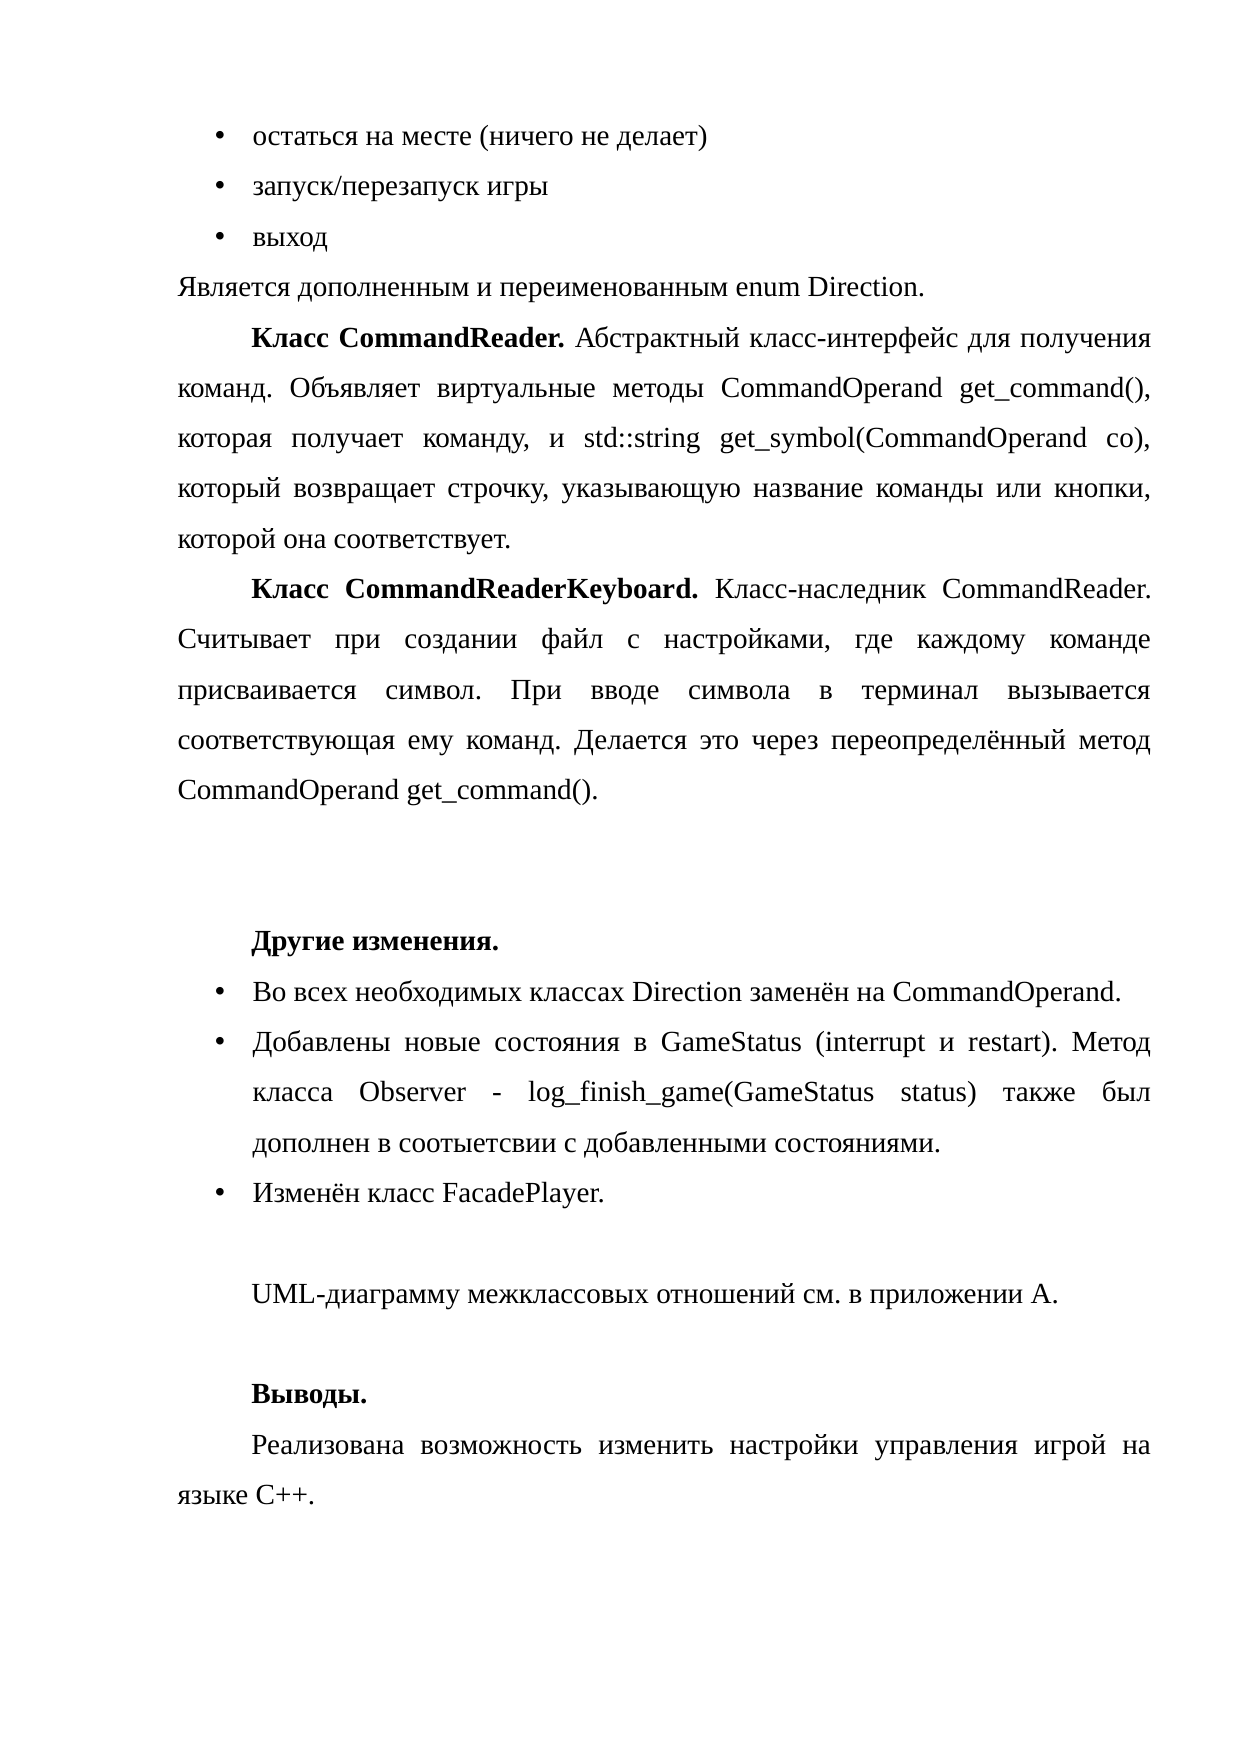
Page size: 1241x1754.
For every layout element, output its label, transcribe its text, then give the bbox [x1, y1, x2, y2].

list Во всех необходимых классах Direction заменён на CommandOperand. [215, 974, 1152, 1007]
text Класс CommandReaderKeyboard. Класс-наследник CommandReader. Считывает при создании файл с настройками, где каждому команде присваивается символ. При вводе символа в терминал вызывается соответствующая ему команд. Делается это через переопределённый метод CommandOperand get_command(). [177, 571, 1152, 806]
text Класс CommandReader. Абстрактный класс-интерфейс для получения команд. Объявляет виртуальные методы CommandOperand get_command(), которая получает команду, и std::string get_symbol(CommandOperand co), который возвращает строчку, указывающую название команды или кнопки, которой она соответствует. [177, 320, 1152, 554]
list выход [215, 219, 1152, 253]
subtitle Другие изменения. [177, 923, 1152, 957]
list Добавлены новые состояния в GameStatus (interrupt и restart). Метод класса Observer - log_finish_game(GameStatus status) также был дополнен в соотыетсвии с добавленными состояниями. [215, 1024, 1152, 1158]
subtitle Выводы. [177, 1377, 1152, 1410]
list Изменён класс FacadePlayer. [215, 1175, 1152, 1209]
text Реализована возможность изменить настройки управления игрой на языке C++. [177, 1427, 1152, 1511]
list остаться на месте (ничего не делает) [215, 118, 1152, 152]
list Является дополненным и переименованным enum Direction. [177, 269, 1152, 303]
text UML-диаграмму межклассовых отношений см. в приложении А. [177, 1276, 1152, 1309]
list запуск/перезапуск игры [215, 168, 1152, 202]
